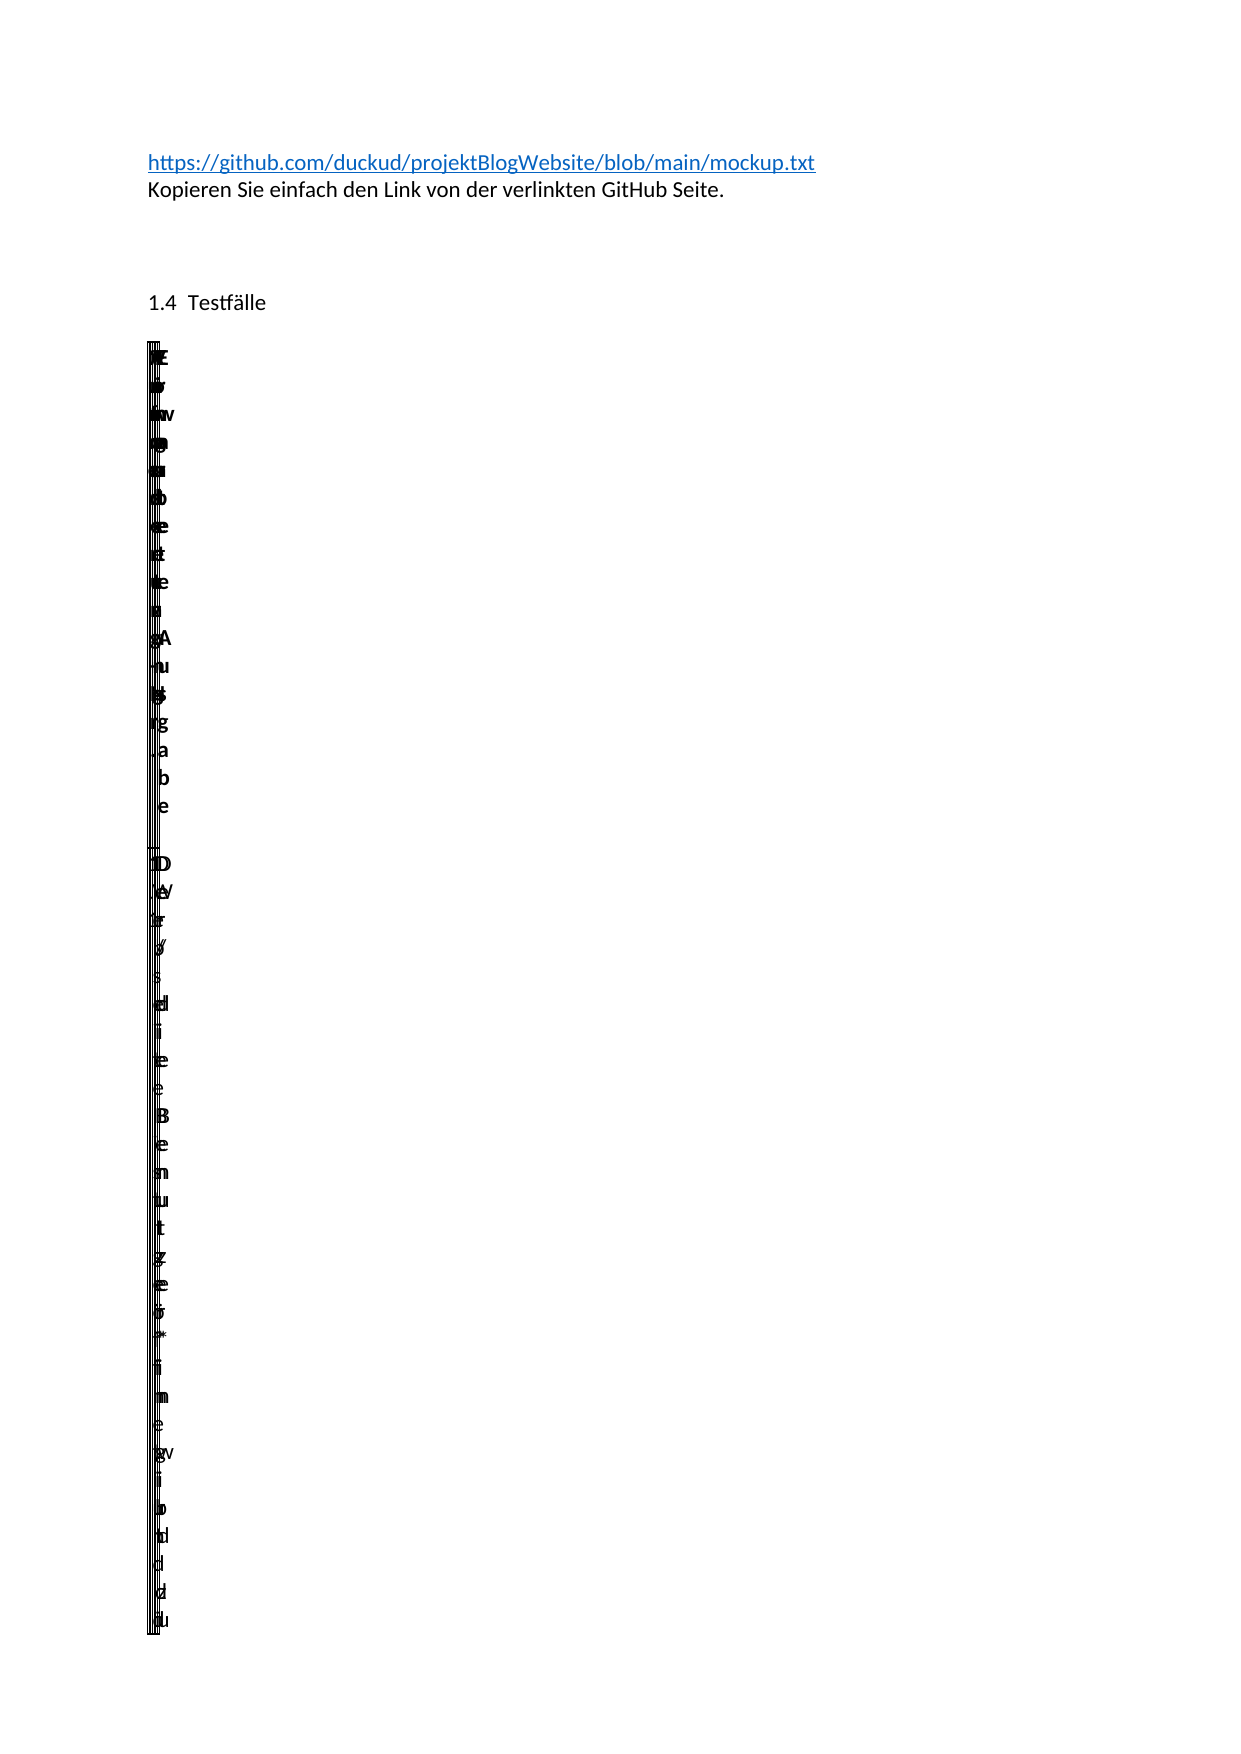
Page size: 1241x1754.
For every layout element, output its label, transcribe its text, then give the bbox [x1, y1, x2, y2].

text https://github.com/duckud/projektBlogWebsite/blob/main/mockup.txt [148, 148, 1093, 176]
text 1.4 Testfälle [148, 288, 1093, 316]
text Kopieren Sie einfach den Link von der verlinkten GitHub Seite. [148, 176, 1093, 260]
